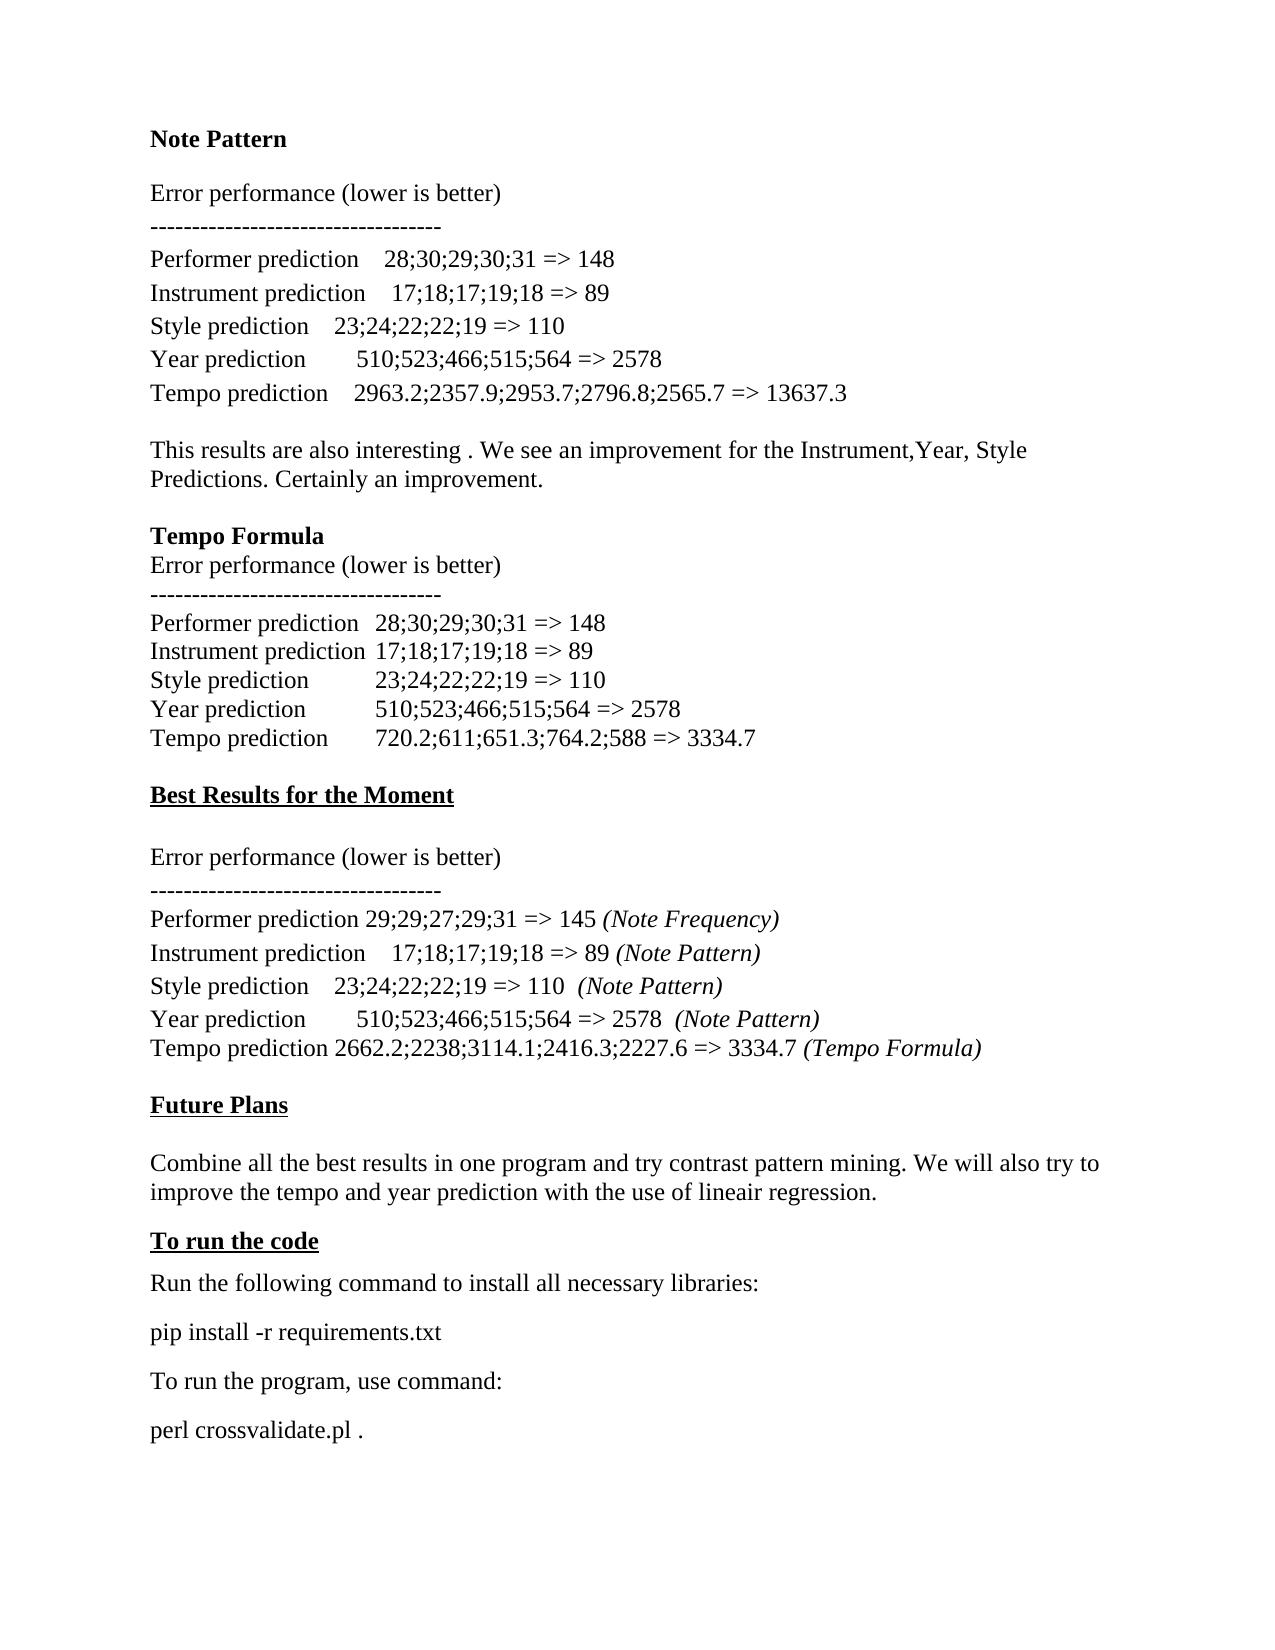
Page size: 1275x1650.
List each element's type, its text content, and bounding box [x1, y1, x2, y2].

text Note Pattern [150, 124, 1125, 153]
text Instrument prediction 17;18;17;19;18 => 89 (Note Pattern) [150, 933, 1125, 966]
text ----------------------------------- [150, 579, 1125, 608]
text ----------------------------------- [150, 206, 1125, 240]
text Instrument prediction 17;18;17;19;18 => 89 [150, 273, 1125, 306]
text Error performance (lower is better) [150, 550, 1125, 579]
text pip install -r requirements.txt [150, 1317, 1125, 1346]
text To run the program, use command: [150, 1366, 1125, 1394]
text Style prediction 23;24;22;22;19 => 110 [150, 665, 1125, 694]
text Tempo prediction 2963.2;2357.9;2953.7;2796.8;2565.7 => 13637.3 [150, 373, 1125, 406]
text Tempo prediction 2662.2;2238;3114.1;2416.3;2227.6 => 3334.7 (Tempo Formula) [150, 1033, 1125, 1062]
text Style prediction 23;24;22;22;19 => 110 [150, 306, 1125, 340]
text Year prediction 510;523;466;515;564 => 2578 [150, 340, 1125, 373]
text Error performance (lower is better) [150, 838, 1125, 871]
text Future Plans [150, 1091, 1125, 1119]
text Performer prediction 28;30;29;30;31 => 148 [150, 608, 1125, 636]
text To run the code [150, 1226, 1125, 1255]
text ----------------------------------- [150, 871, 1125, 904]
text Best Results for the Moment [150, 780, 1125, 809]
text Style prediction 23;24;22;22;19 => 110 (Note Pattern) [150, 966, 1125, 1000]
text Run the following command to install all necessary libraries: [150, 1268, 1125, 1296]
text Error performance (lower is better) [150, 173, 1125, 206]
text Tempo Formula [150, 521, 1125, 550]
text Performer prediction 29;29;27;29;31 => 145 (Note Frequency) [150, 904, 1125, 933]
text Combine all the best results in one program and try contrast pattern mining. We will also try to improve the tempo and year prediction with the use of lineair regression. [150, 1148, 1125, 1206]
text perl crossvalidate.pl . [150, 1415, 1125, 1444]
text Year prediction 510;523;466;515;564 => 2578 [150, 694, 1125, 723]
text Tempo prediction 720.2;611;651.3;764.2;588 => 3334.7 [150, 723, 1125, 751]
text Performer prediction 28;30;29;30;31 => 148 [150, 240, 1125, 273]
text Instrument prediction 17;18;17;19;18 => 89 [150, 636, 1125, 665]
text This results are also interesting . We see an improvement for the Instrument,Year, Style Predictions. Certainly an improvement. [150, 435, 1125, 493]
text Year prediction 510;523;466;515;564 => 2578 (Note Pattern) [150, 1000, 1125, 1033]
